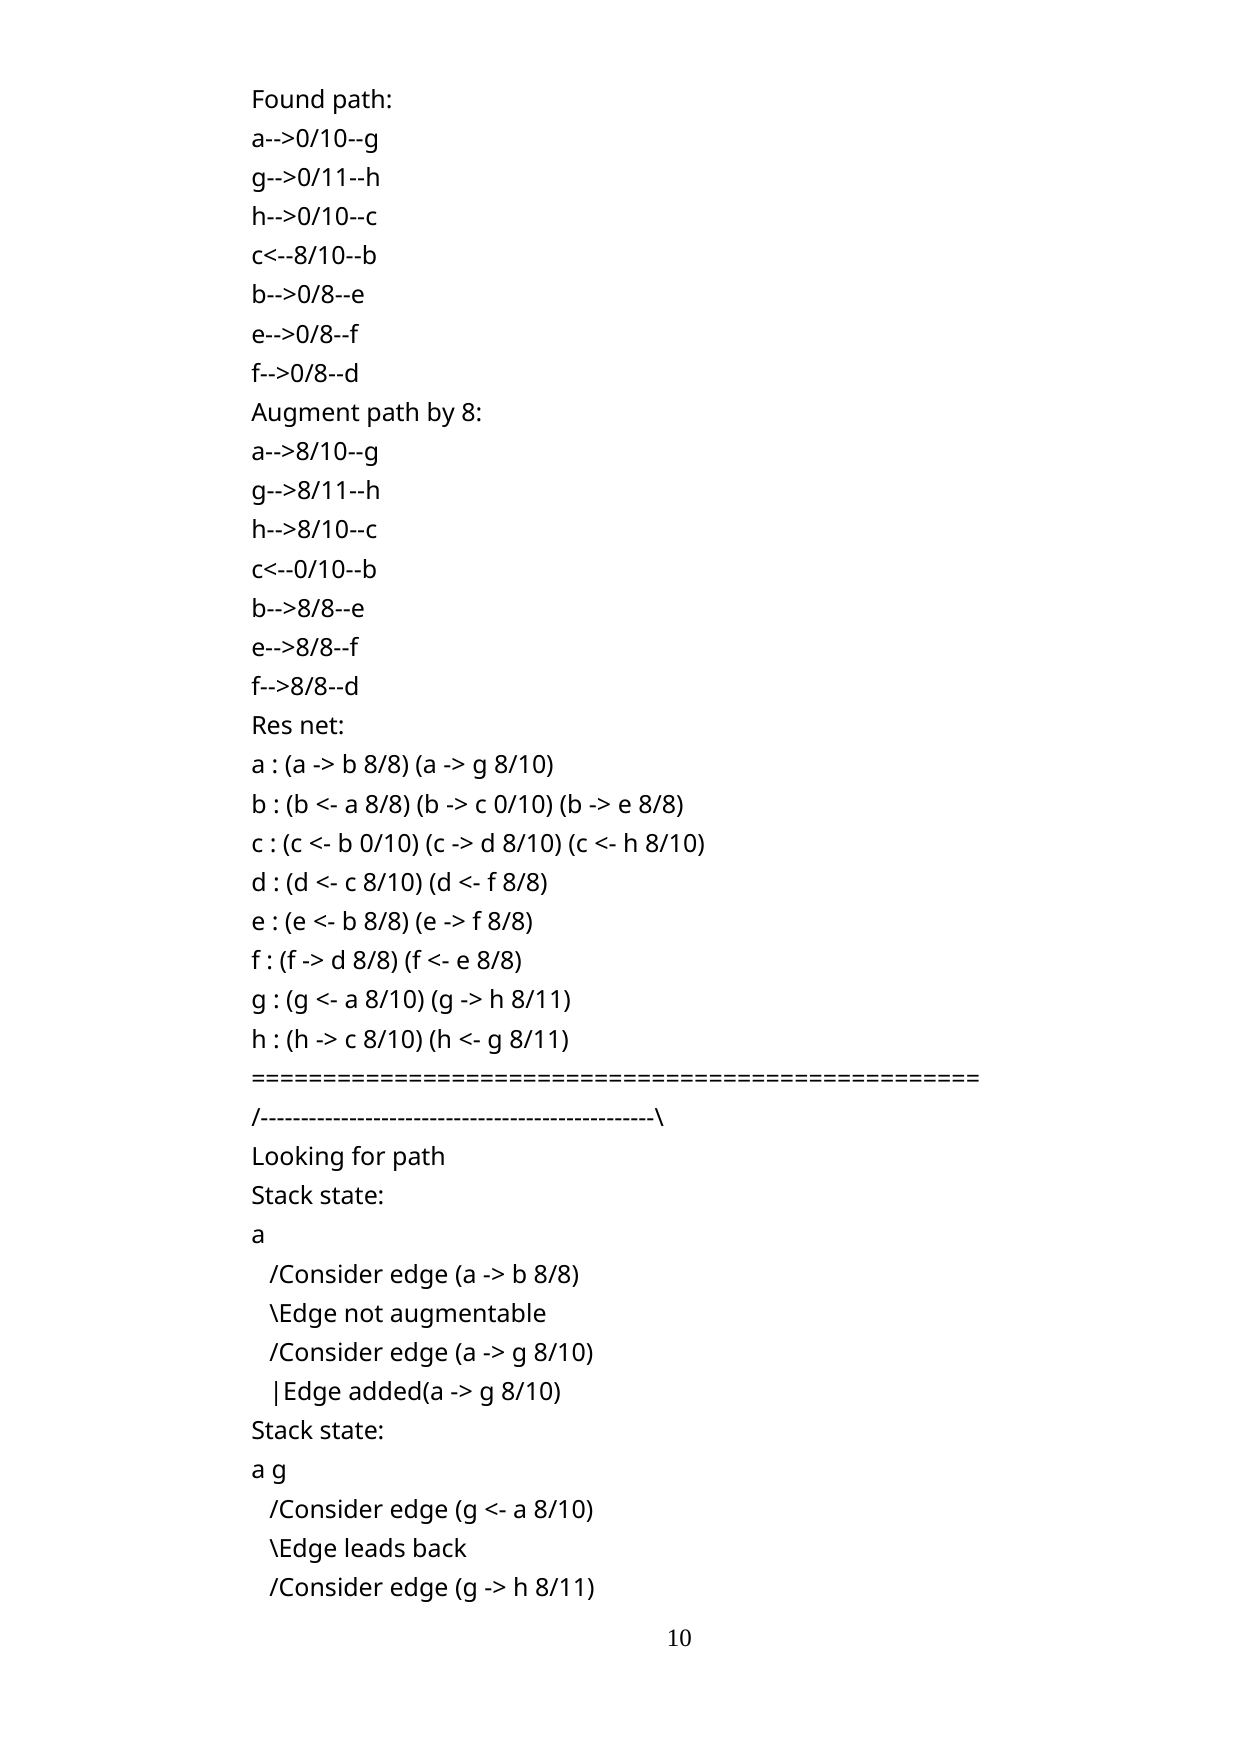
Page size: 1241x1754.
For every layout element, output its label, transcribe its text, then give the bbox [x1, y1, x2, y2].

text h-->8/10--c [177, 512, 1181, 546]
text Stack state: [177, 1178, 1181, 1212]
text Looking for path [177, 1139, 1181, 1173]
text a : (a -> b 8/8) (a -> g 8/10) [177, 747, 1181, 781]
text /-------------------------------------------------\ [177, 1100, 1181, 1134]
text c<--8/10--b [177, 238, 1181, 272]
text Stack state: [177, 1413, 1181, 1447]
text /Consider edge (a -> g 8/10) [177, 1335, 1181, 1369]
text h-->0/10--c [177, 199, 1181, 233]
text /Consider edge (g -> h 8/11) [177, 1570, 1181, 1604]
text Res net: [177, 708, 1181, 742]
text b : (b <- a 8/8) (b -> c 0/10) (b -> e 8/8) [177, 786, 1181, 820]
text /Consider edge (a -> b 8/8) [177, 1256, 1181, 1290]
text g : (g <- a 8/10) (g -> h 8/11) [177, 982, 1181, 1016]
text \Edge leads back [177, 1531, 1181, 1564]
text g-->8/11--h [177, 473, 1181, 507]
text c : (c <- b 0/10) (c -> d 8/10) (c <- h 8/10) [177, 826, 1181, 859]
text a-->0/10--g [177, 121, 1181, 154]
text a [177, 1217, 1181, 1251]
text h : (h -> c 8/10) (h <- g 8/11) [177, 1021, 1181, 1055]
text e-->8/8--f [177, 630, 1181, 664]
text f-->8/8--d [177, 669, 1181, 703]
text e-->0/8--f [177, 316, 1181, 350]
text Augment path by 8: [177, 395, 1181, 429]
text \Edge not augmentable [177, 1296, 1181, 1329]
text c<--0/10--b [177, 551, 1181, 585]
text /Consider edge (g <- a 8/10) [177, 1491, 1181, 1525]
text e : (e <- b 8/8) (e -> f 8/8) [177, 904, 1181, 938]
text g-->0/11--h [177, 160, 1181, 194]
text f : (f -> d 8/8) (f <- e 8/8) [177, 943, 1181, 977]
text a-->8/10--g [177, 434, 1181, 468]
text d : (d <- c 8/10) (d <- f 8/8) [177, 865, 1181, 899]
text f-->0/8--d [177, 356, 1181, 389]
text a g [177, 1452, 1181, 1486]
text Found path: [177, 81, 1181, 115]
text =================================================== [177, 1061, 1181, 1094]
text |Edge added(a -> g 8/10) [177, 1374, 1181, 1408]
text b-->8/8--e [177, 591, 1181, 624]
text b-->0/8--e [177, 277, 1181, 311]
